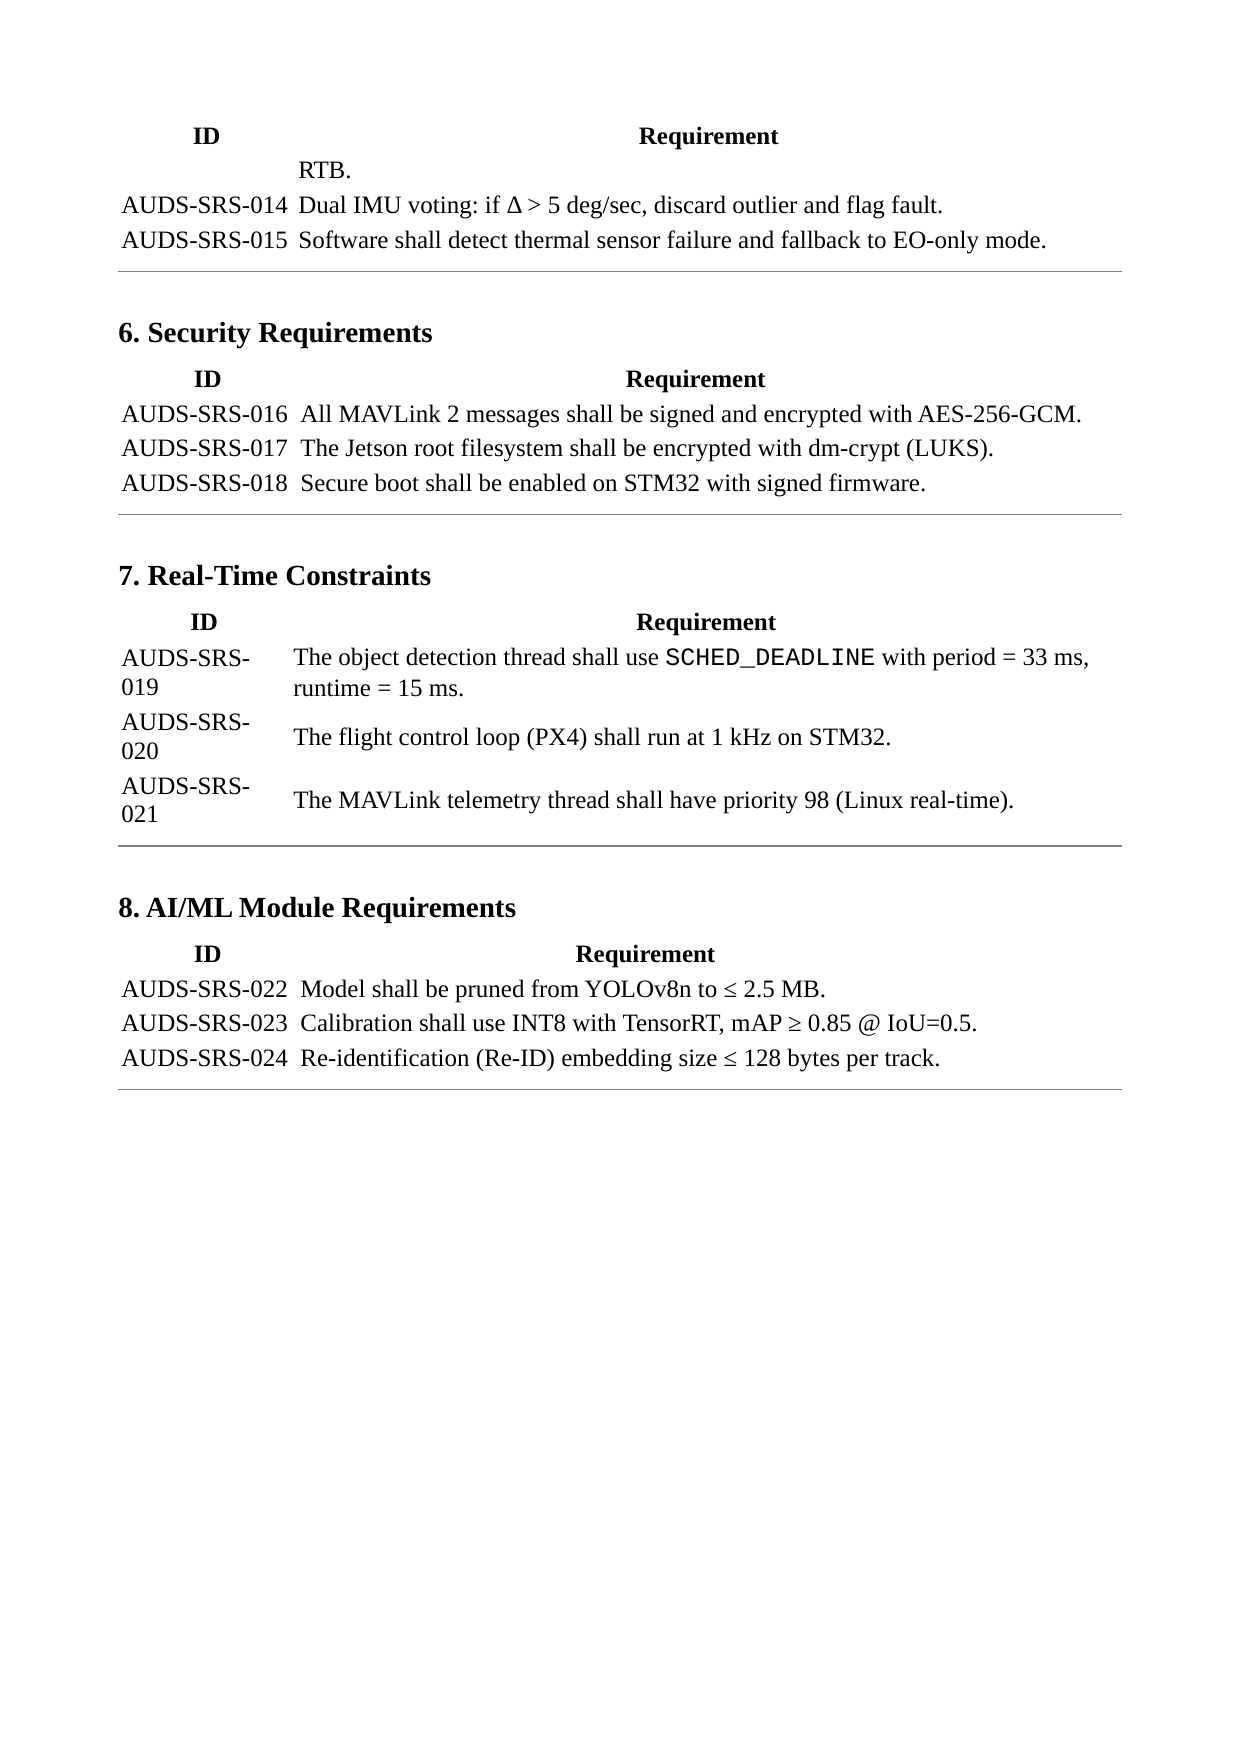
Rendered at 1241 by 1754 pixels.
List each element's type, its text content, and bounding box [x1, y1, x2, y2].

table_cell The MAVLink telemetry thread shall have priority 98 (Linux real-time). [290, 768, 1122, 831]
table_header ID [118, 605, 290, 639]
table_cell Secure boot shall be enabled on STM32 with signed firmware. [297, 465, 1094, 500]
table_header Requirement [297, 361, 1094, 396]
subtitle 7. Real-Time Constraints [118, 558, 1122, 592]
table_cell AUDS-SRS-020 [118, 705, 290, 768]
table_cell AUDS-SRS-014 [118, 187, 295, 222]
table_header Requirement [295, 118, 1122, 153]
table_cell RTB. [295, 153, 1122, 187]
table_header Requirement [297, 936, 993, 971]
table_header ID [118, 936, 297, 971]
table_cell The object detection thread shall use SCHED_DEADLINE with period = 33 ms, runtime = 15 ms. [290, 639, 1122, 704]
table_cell AUDS-SRS-018 [118, 465, 297, 500]
table_cell AUDS-SRS-021 [118, 768, 290, 831]
table_header ID [118, 361, 297, 396]
table_cell The flight control loop (PX4) shall run at 1 kHz on STM32. [290, 705, 1122, 768]
table_cell AUDS-SRS-022 [118, 971, 297, 1005]
table_cell AUDS-SRS-016 [118, 396, 297, 431]
table_cell The Jetson root filesystem shall be encrypted with dm-crypt (LUKS). [297, 431, 1094, 465]
table_cell Model shall be pruned from YOLOv8n to ≤ 2.5 MB. [297, 971, 993, 1005]
table_cell AUDS-SRS-023 [118, 1005, 297, 1040]
table_cell [118, 153, 295, 187]
table_cell AUDS-SRS-015 [118, 222, 295, 256]
table_cell AUDS-SRS-019 [118, 639, 290, 704]
table_cell AUDS-SRS-017 [118, 431, 297, 465]
table_cell All MAVLink 2 messages shall be signed and encrypted with AES-256-GCM. [297, 396, 1094, 431]
table_cell AUDS-SRS-024 [118, 1040, 297, 1074]
subtitle 8. AI/ML Module Requirements [118, 890, 1122, 924]
table_cell Re-identification (Re-ID) embedding size ≤ 128 bytes per track. [297, 1040, 993, 1074]
subtitle 6. Security Requirements [118, 315, 1122, 349]
table_cell Dual IMU voting: if Δ > 5 deg/sec, discard outlier and flag fault. [295, 187, 1122, 222]
table_header ID [118, 118, 295, 153]
table_header Requirement [290, 605, 1122, 639]
table_cell Software shall detect thermal sensor failure and fallback to EO-only mode. [295, 222, 1122, 256]
table_cell Calibration shall use INT8 with TensorRT, mAP ≥ 0.85 @ IoU=0.5. [297, 1005, 993, 1040]
